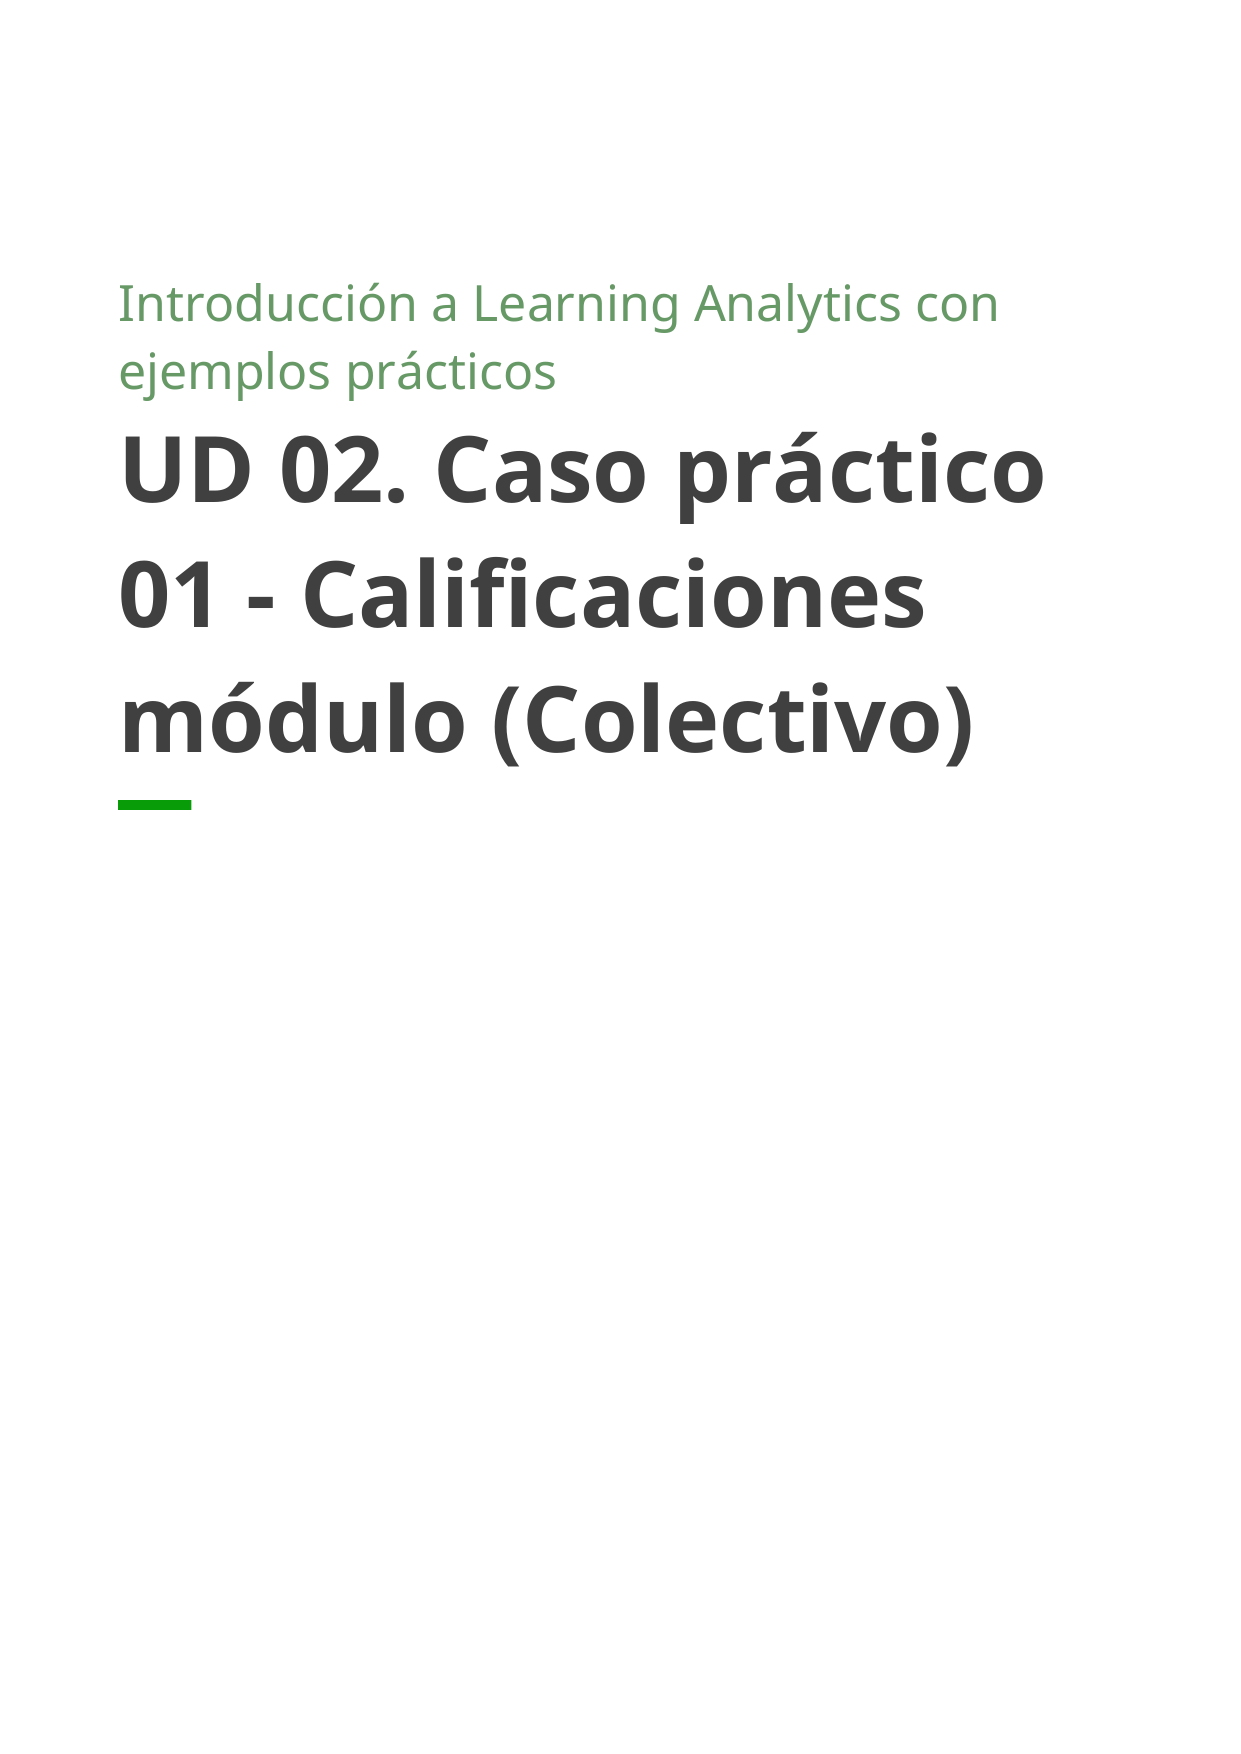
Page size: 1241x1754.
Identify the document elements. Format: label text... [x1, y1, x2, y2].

picture [118, 800, 192, 810]
title Introducción a Learning Analytics con ejemplos prácticos UD 02. Caso práctico 01 - Calificaciones módulo (Colectivo) [118, 268, 1122, 779]
